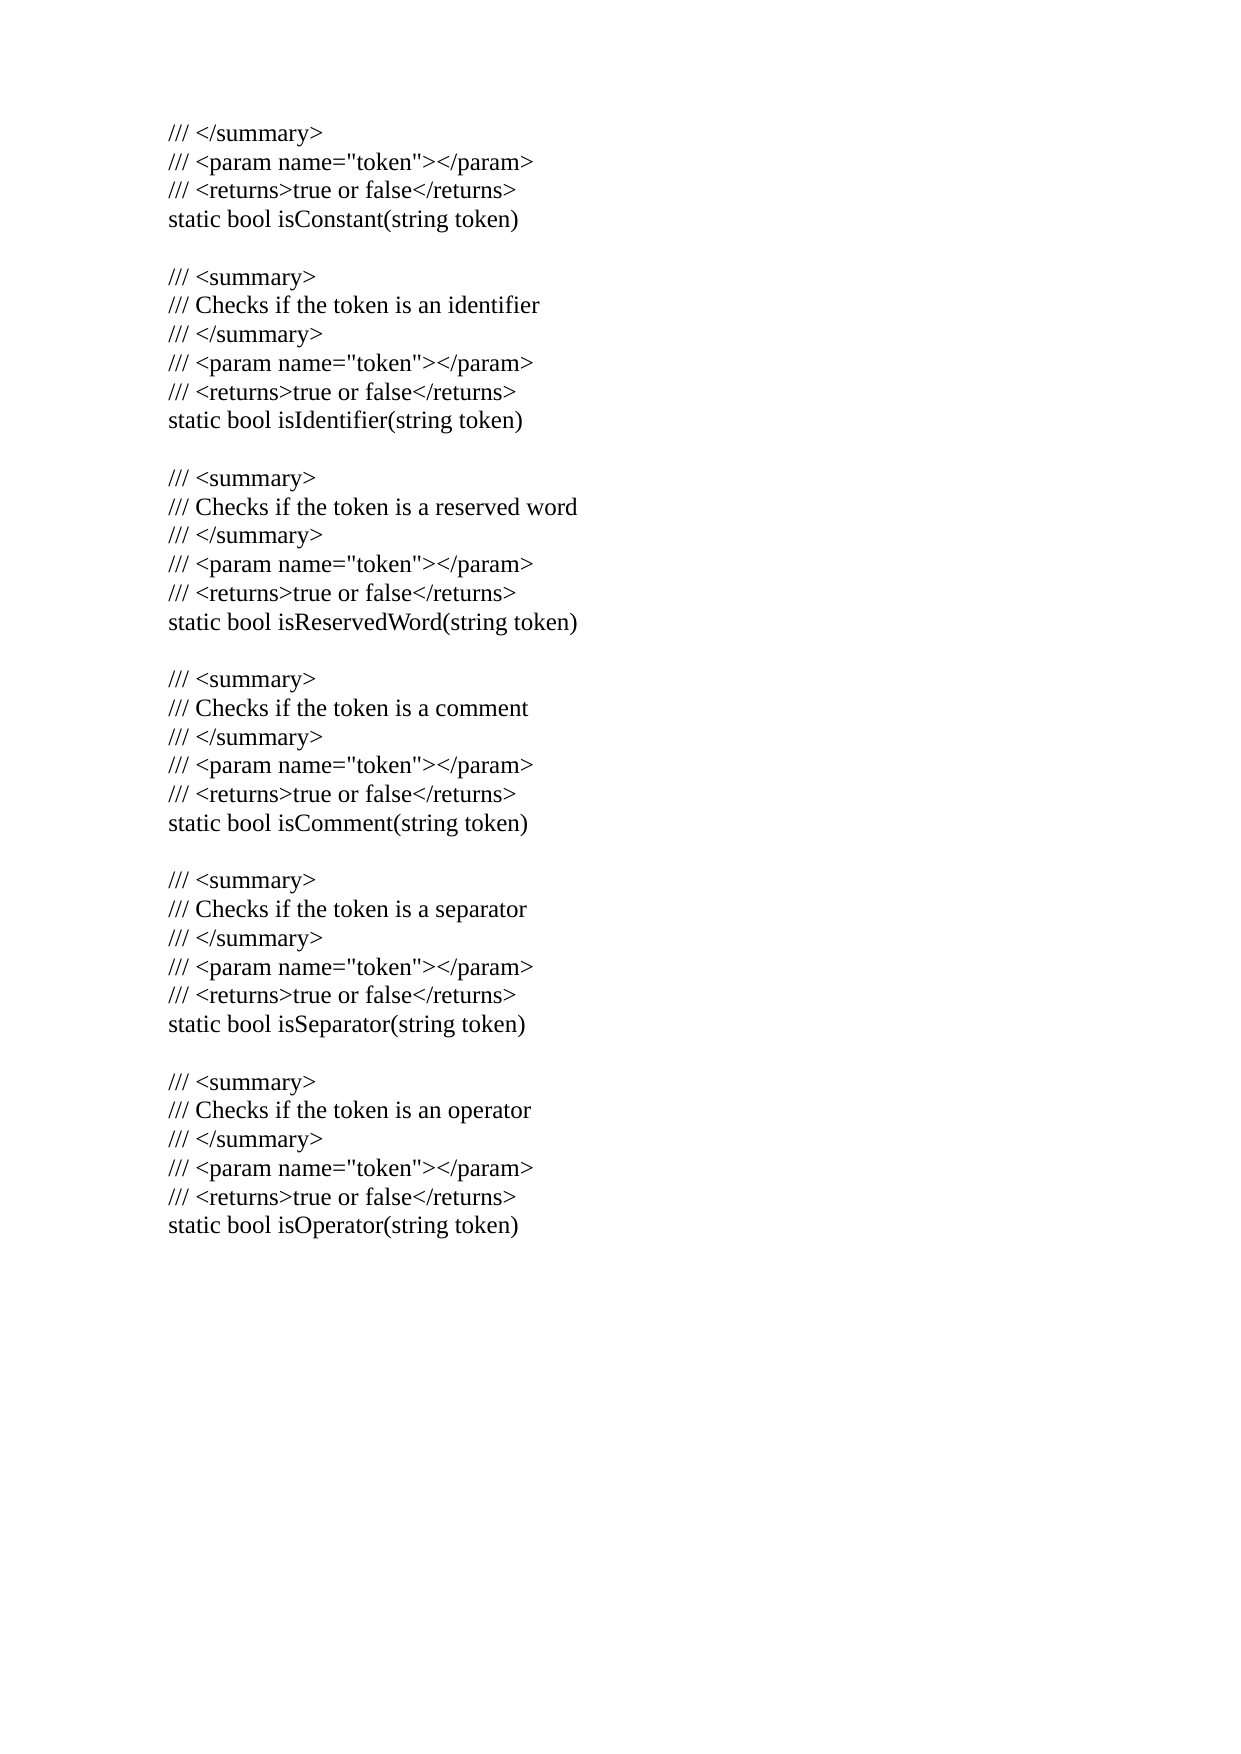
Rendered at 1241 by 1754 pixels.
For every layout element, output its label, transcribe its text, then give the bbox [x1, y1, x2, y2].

text /// <param name="token"></param> [118, 147, 1122, 176]
text /// Checks if the token is an operator [118, 1096, 1122, 1124]
text /// <returns>true or false</returns> [118, 176, 1122, 204]
text /// <param name="token"></param> [118, 549, 1122, 578]
text /// <summary> [118, 664, 1122, 693]
text /// Checks if the token is a reserved word [118, 492, 1122, 521]
text /// <summary> [118, 866, 1122, 894]
text /// <summary> [118, 1067, 1122, 1096]
text static bool isComment(string token) [118, 808, 1122, 837]
text /// <returns>true or false</returns> [118, 377, 1122, 406]
text /// <param name="token"></param> [118, 1153, 1122, 1182]
text /// </summary> [118, 923, 1122, 952]
text /// Checks if the token is a separator [118, 894, 1122, 923]
text /// <returns>true or false</returns> [118, 1182, 1122, 1211]
text /// <returns>true or false</returns> [118, 779, 1122, 808]
text /// <param name="token"></param> [118, 952, 1122, 981]
text /// <param name="token"></param> [118, 751, 1122, 779]
text /// </summary> [118, 319, 1122, 348]
text /// </summary> [118, 1124, 1122, 1153]
text static bool isConstant(string token) [118, 204, 1122, 233]
text /// </summary> [118, 722, 1122, 751]
text static bool isIdentifier(string token) [118, 406, 1122, 434]
text /// </summary> [118, 118, 1122, 147]
text /// Checks if the token is a comment [118, 693, 1122, 722]
text /// Checks if the token is an identifier [118, 291, 1122, 319]
text static bool isSeparator(string token) [118, 1009, 1122, 1038]
text /// <returns>true or false</returns> [118, 981, 1122, 1009]
text static bool isOperator(string token) [118, 1211, 1122, 1239]
text /// <param name="token"></param> [118, 348, 1122, 377]
text /// <returns>true or false</returns> [118, 578, 1122, 607]
text /// <summary> [118, 262, 1122, 291]
text /// </summary> [118, 521, 1122, 549]
text /// <summary> [118, 463, 1122, 492]
text static bool isReservedWord(string token) [118, 607, 1122, 636]
